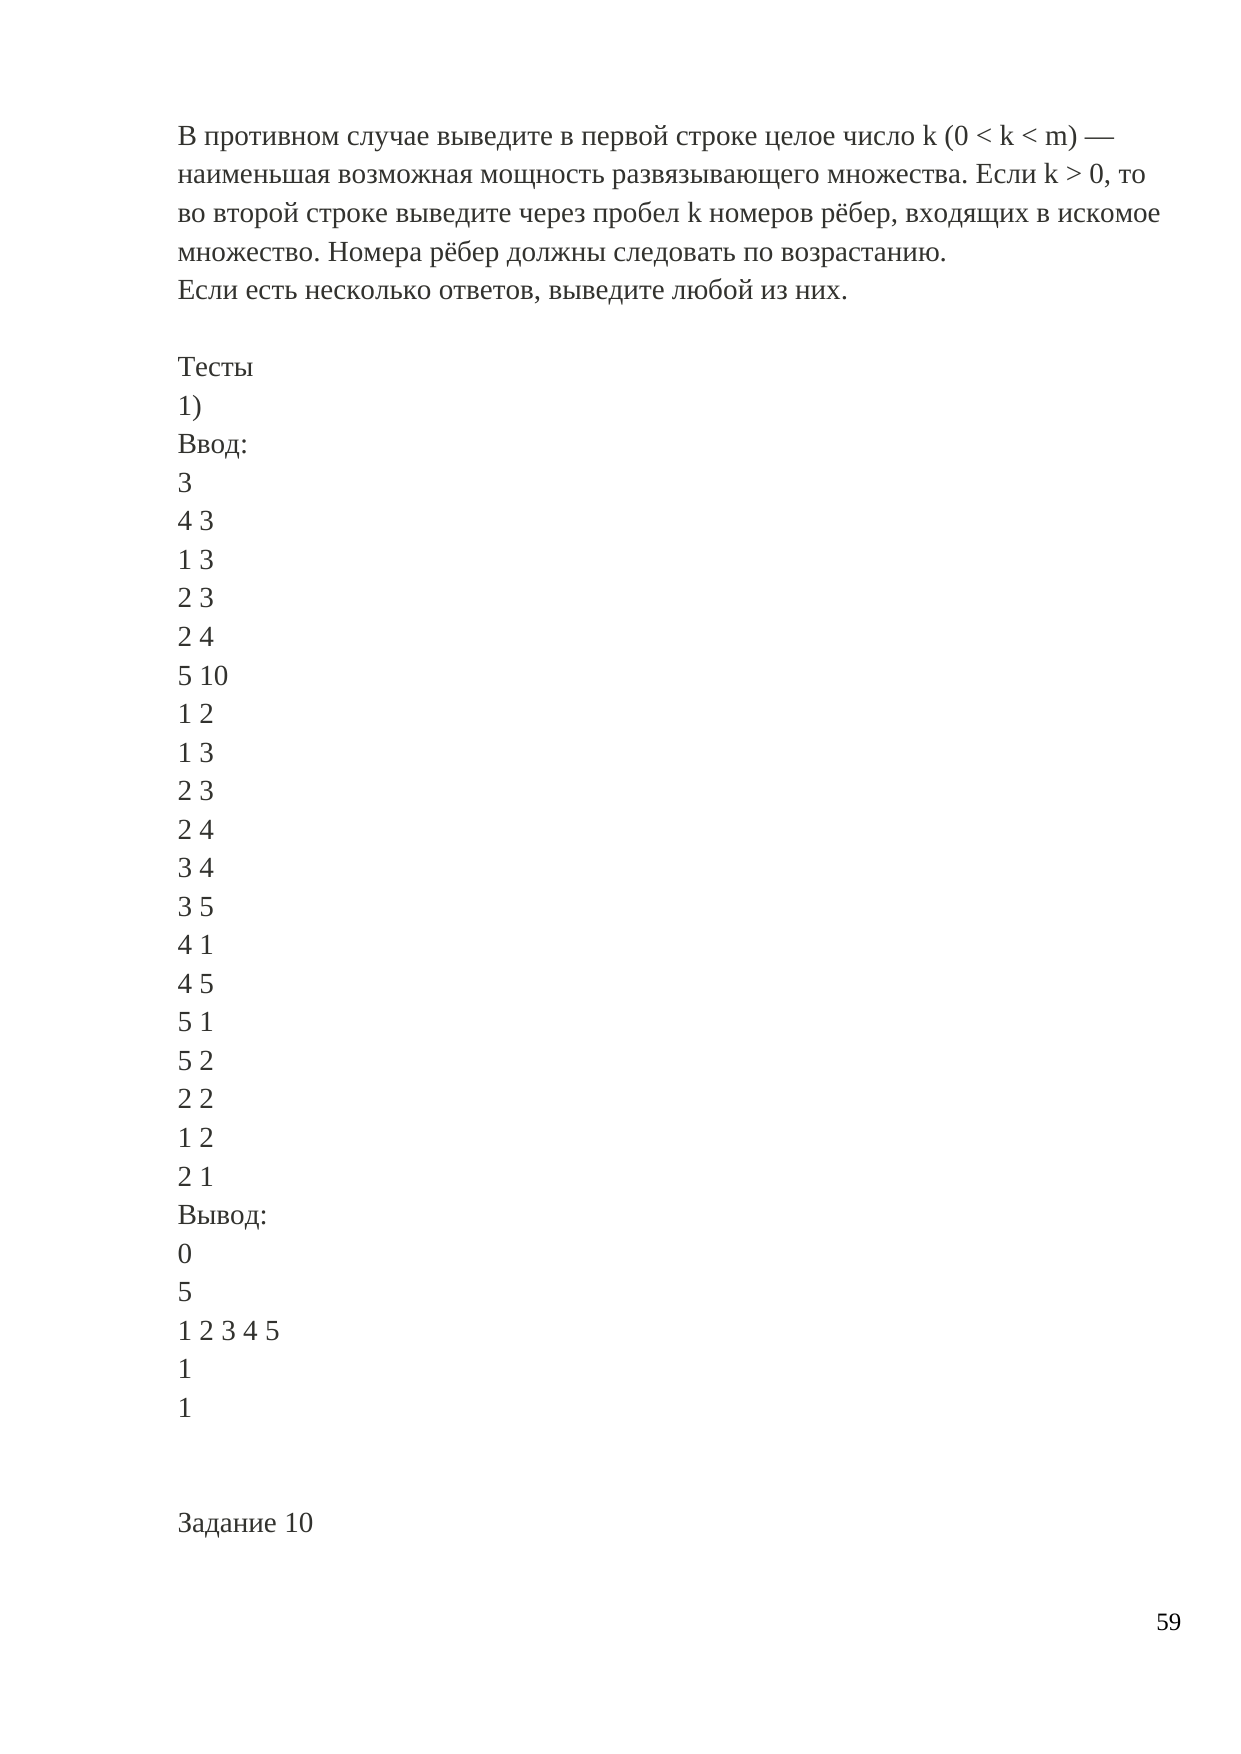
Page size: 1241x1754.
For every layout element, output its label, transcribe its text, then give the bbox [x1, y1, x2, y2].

text 3 5 [177, 889, 1181, 922]
text 4 5 [177, 966, 1181, 999]
text 2 3 [177, 773, 1181, 807]
text 3 4 [177, 850, 1181, 884]
text 2 1 [177, 1159, 1181, 1192]
text 2 2 [177, 1082, 1181, 1115]
text В противном случае выведите в первой строке целое число k (0 < k < m) — наименьшая возможная мощность развязывающего множества. Если k > 0, то во второй строке выведите через пробел k номеров рёбер, входящих в искомое множество. Номера рёбер должны следовать по возрастанию. [177, 118, 1181, 267]
text 1 [177, 1390, 1181, 1423]
text 0 [177, 1236, 1181, 1269]
text 1 2 3 4 5 [177, 1313, 1181, 1346]
text 1 2 [177, 696, 1181, 730]
text 1 [177, 1351, 1181, 1385]
text 5 [177, 1274, 1181, 1308]
text 5 10 [177, 658, 1181, 691]
text Если есть несколько ответов, выведите любой из них. [177, 272, 1181, 306]
text 4 1 [177, 927, 1181, 961]
text Тесты [177, 349, 1181, 383]
text 2 4 [177, 812, 1181, 845]
text 1 3 [177, 735, 1181, 768]
text 3 [177, 465, 1181, 498]
text 1 3 [177, 542, 1181, 576]
text Ввод: [177, 426, 1181, 460]
text 2 4 [177, 619, 1181, 653]
text Задание 10 [177, 1506, 1181, 1539]
text 1 2 [177, 1120, 1181, 1154]
text 5 2 [177, 1043, 1181, 1077]
text 1) [177, 388, 1181, 421]
text 2 3 [177, 581, 1181, 614]
text 4 3 [177, 503, 1181, 537]
text 5 1 [177, 1004, 1181, 1038]
text Вывод: [177, 1197, 1181, 1231]
